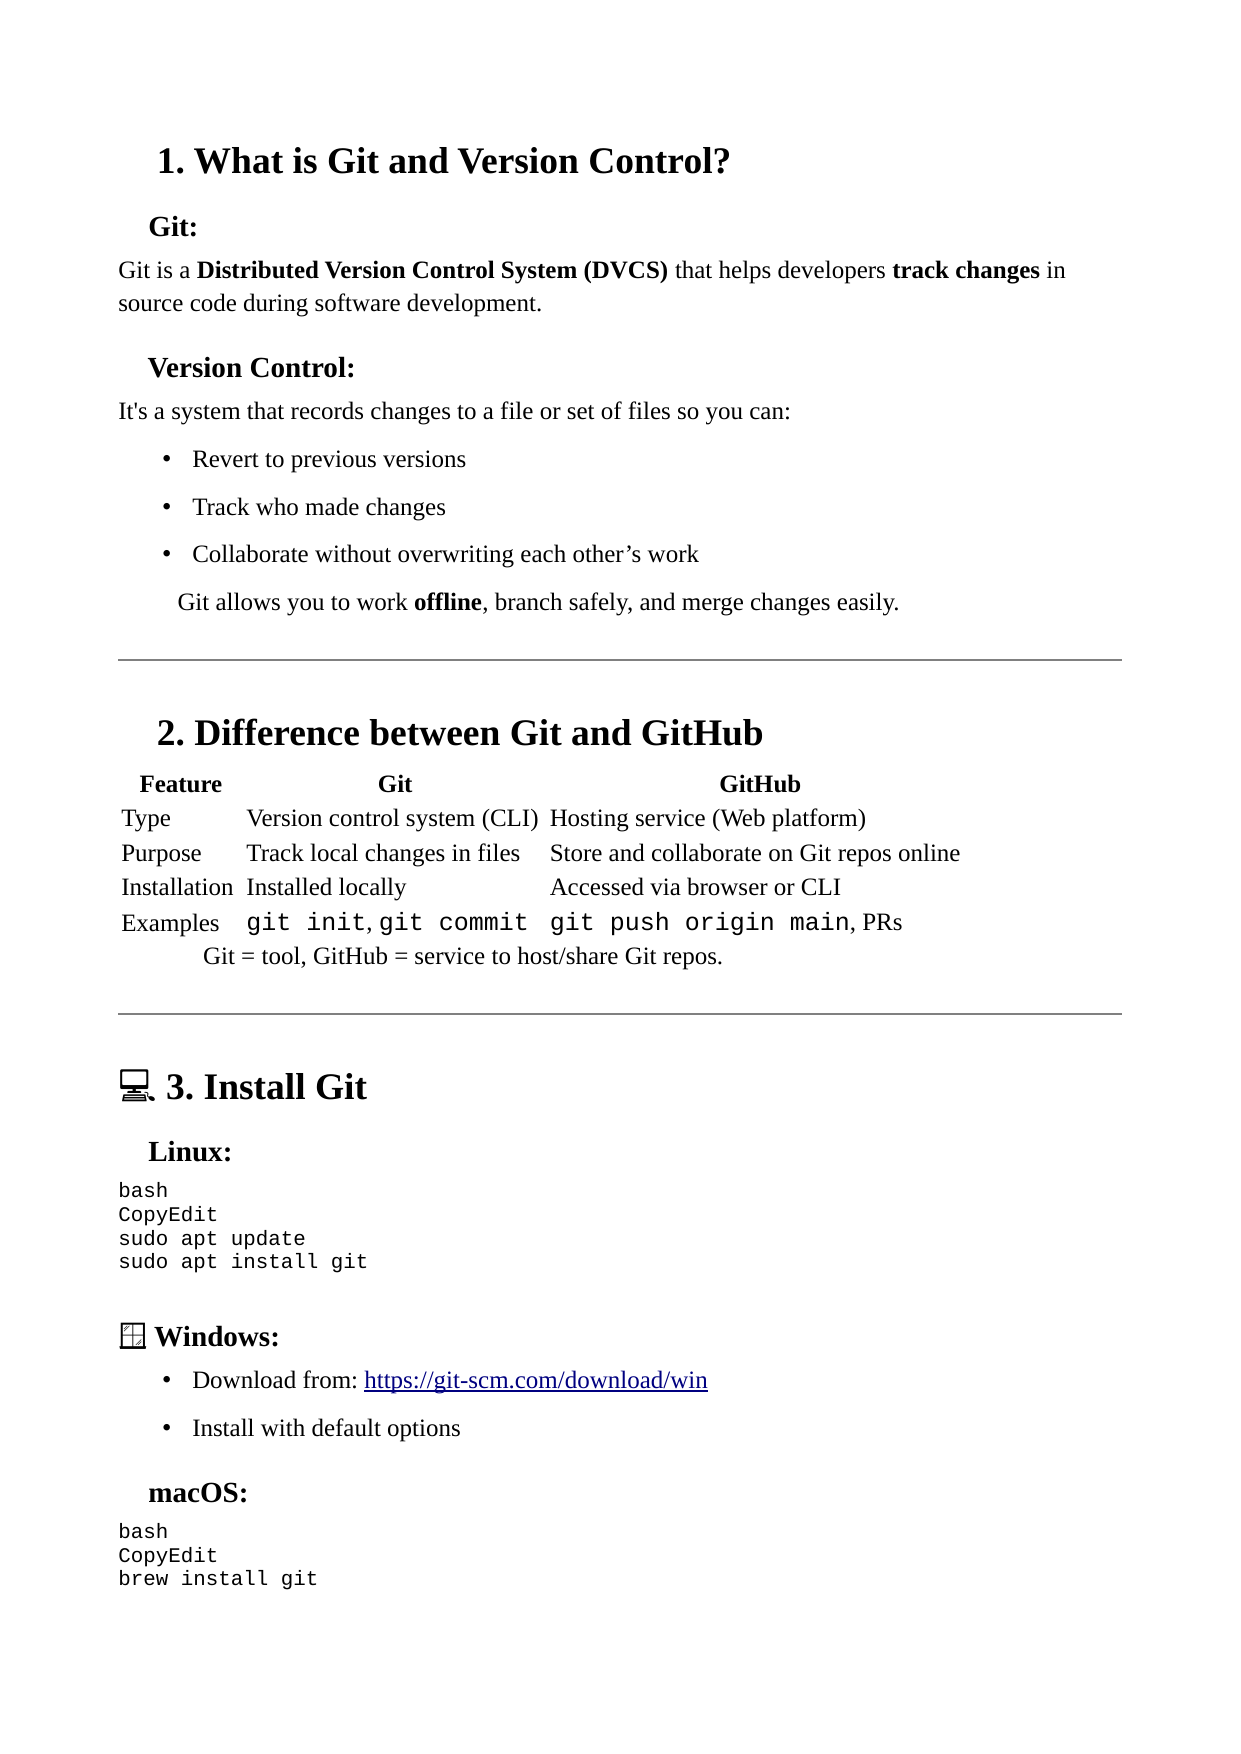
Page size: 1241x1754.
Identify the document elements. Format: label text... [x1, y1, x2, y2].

subtitle 🪟 Windows: [118, 1319, 1122, 1353]
table_cell Hosting service (Web platform) [547, 800, 973, 835]
table_cell Track local changes in files [243, 835, 547, 869]
table_cell Purpose [118, 835, 243, 869]
table_cell Installed locally [243, 870, 547, 904]
list Install with default options [162, 1413, 1122, 1441]
subtitle 🔹 Git: [118, 209, 1122, 243]
text sudo apt update [118, 1228, 1122, 1251]
subtitle 🔄 2. Difference between Git and GitHub [118, 710, 1122, 753]
list Revert to previous versions [162, 444, 1122, 473]
subtitle 🧠 1. What is Git and Version Control? [118, 139, 1122, 182]
text CopyEdit [118, 1204, 1122, 1228]
subtitle 🍎 macOS: [118, 1475, 1122, 1508]
table_header GitHub [547, 766, 973, 800]
table_cell Store and collaborate on Git repos online [547, 835, 973, 869]
table_cell Installation [118, 870, 243, 904]
table_cell git push origin main, PRs [547, 904, 973, 941]
table_cell git init, git commit [243, 904, 547, 941]
text brew install git [118, 1568, 1122, 1592]
text Git is a Distributed Version Control System (DVCS) that helps developers track changes in source code during software development. [118, 255, 1122, 317]
table_header Feature [118, 766, 243, 800]
table_cell Version control system (CLI) [243, 800, 547, 835]
text 🔁 Git = tool, GitHub = service to host/share Git repos. [177, 941, 1063, 969]
text Git allows you to work offline, branch safely, and merge changes easily. [177, 587, 1063, 616]
subtitle 💻 3. Install Git [118, 1064, 1122, 1107]
list Track who made changes [162, 492, 1122, 520]
list Download from: https://git-scm.com/download/win [162, 1365, 1122, 1394]
table_header Git [243, 766, 547, 800]
text sudo apt install git [118, 1251, 1122, 1275]
list Collaborate without overwriting each other’s work [162, 539, 1122, 568]
table_cell Examples [118, 904, 243, 941]
subtitle 🔹 Version Control: [118, 350, 1122, 384]
table_cell Type [118, 800, 243, 835]
text It's a system that records changes to a file or set of files so you can: [118, 396, 1122, 425]
text bash [118, 1180, 1122, 1204]
table_cell Accessed via browser or CLI [547, 870, 973, 904]
subtitle 🐧 Linux: [118, 1134, 1122, 1168]
text CopyEdit [118, 1544, 1122, 1568]
text bash [118, 1521, 1122, 1544]
